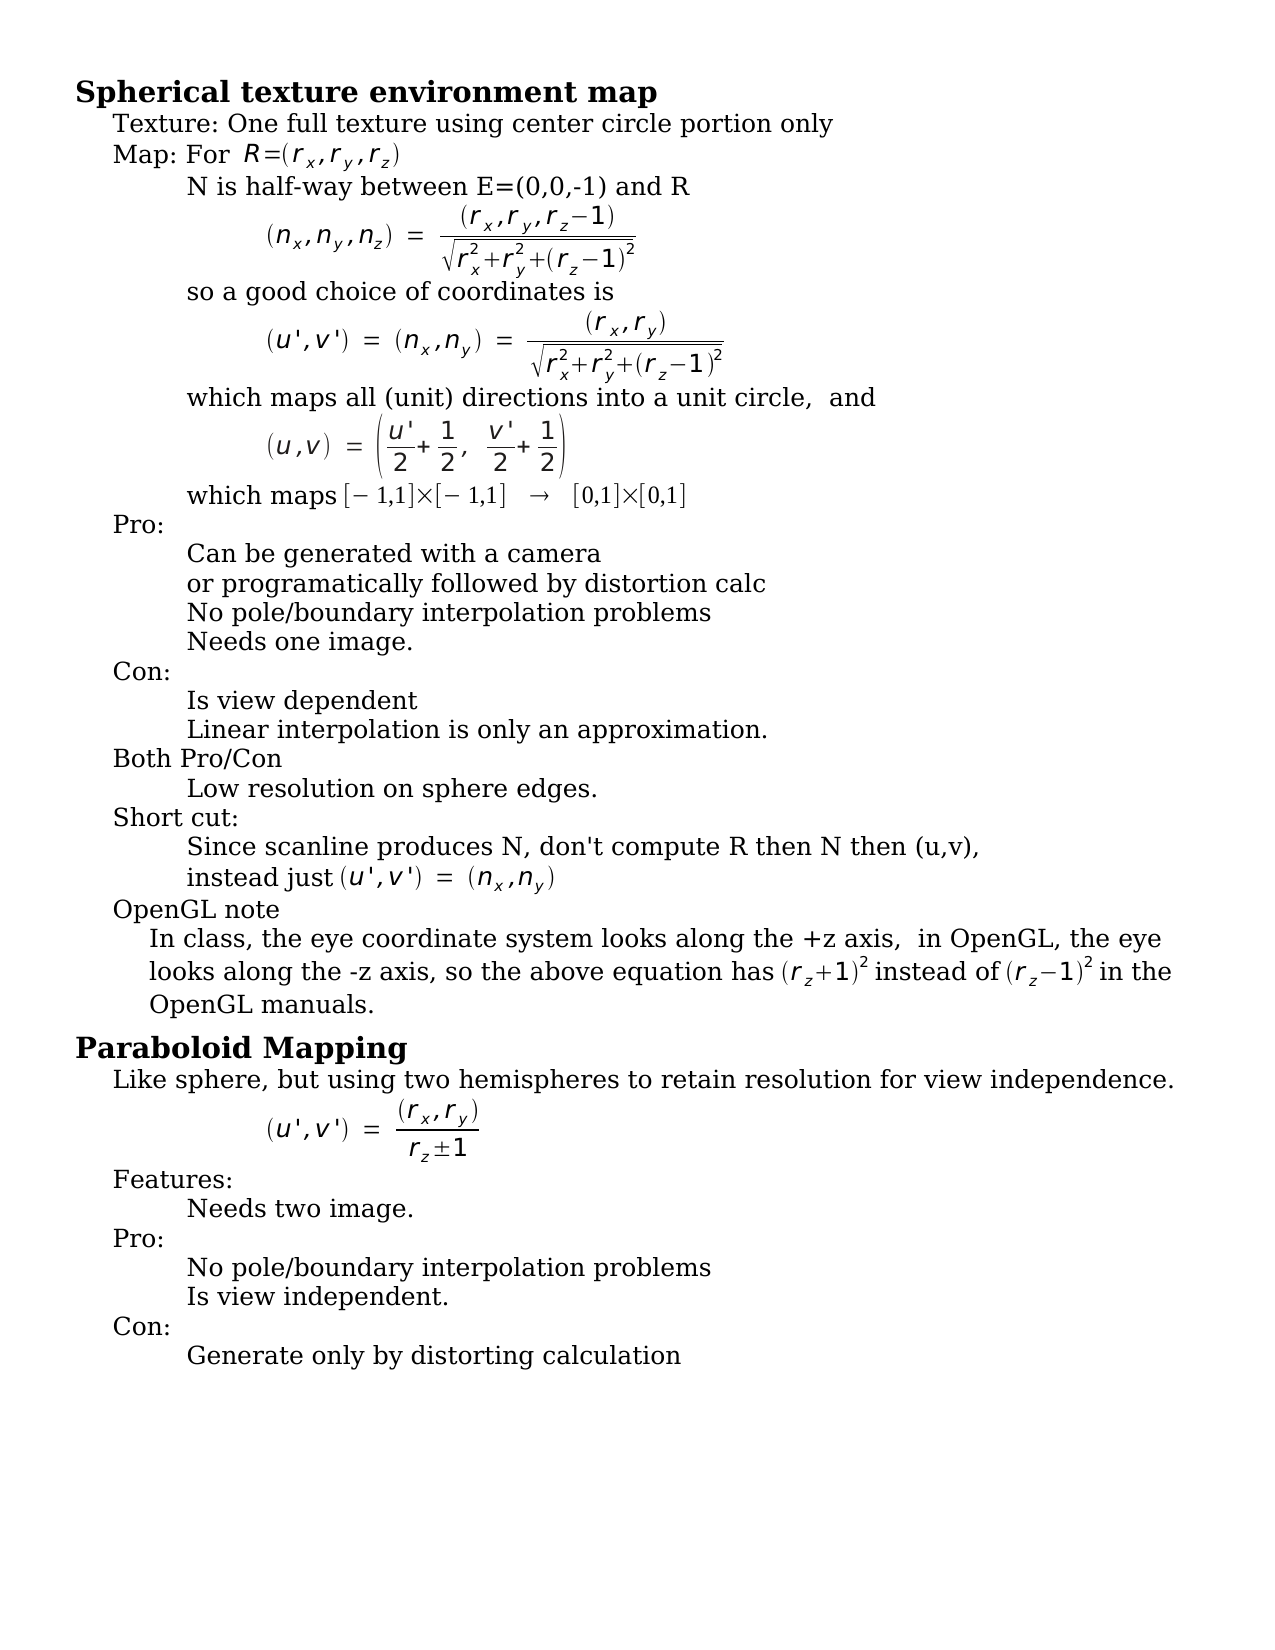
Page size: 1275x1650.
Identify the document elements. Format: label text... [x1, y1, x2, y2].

text which maps all (unit) directions into a unit circle, and [112, 383, 1200, 412]
text Both Pro/Con [112, 744, 1200, 774]
text OpenGL note [112, 895, 1200, 924]
text Is view independent. [112, 1282, 1200, 1312]
text Con: [112, 657, 1200, 686]
text In class, the eye coordinate system looks along the +z axis, in OpenGL, the eye looks along the -z axis, so the above equation hasinstead ofin the OpenGL manuals. [149, 924, 1200, 1019]
text Pro: [112, 1224, 1200, 1253]
text Like sphere, but using two hemispheres to retain resolution for view independence. [112, 1066, 1200, 1095]
text Since scanline produces N, don't compute R then N then (u,v), [112, 832, 1200, 862]
text Con: [112, 1312, 1200, 1341]
subtitle Spherical texture environment map [75, 75, 1200, 109]
text Generate only by distorting calculation [112, 1341, 1200, 1370]
text Short cut: [112, 803, 1200, 832]
text Low resolution on sphere edges. [112, 774, 1200, 803]
text Needs two image. [112, 1194, 1200, 1224]
text N is half-way between E=(0,0,-1) and R [112, 172, 1200, 201]
text which maps [112, 481, 1200, 510]
text Needs one image. [112, 627, 1200, 657]
text Texture: One full texture using center circle portion only [112, 109, 1200, 139]
text Pro: [112, 510, 1200, 539]
text No pole/boundary interpolation problems [112, 598, 1200, 627]
text Can be generated with a camera [112, 539, 1200, 569]
subtitle Paraboloid Mapping [75, 1031, 1200, 1066]
text instead just [112, 862, 1200, 895]
text No pole/boundary interpolation problems [112, 1253, 1200, 1282]
text Features: [112, 1165, 1200, 1194]
text so a good choice of coordinates is [112, 278, 1200, 307]
text or programatically followed by distortion calc [112, 569, 1200, 598]
text Linear interpolation is only an approximation. [112, 715, 1200, 744]
text Is view dependent [112, 686, 1200, 715]
text Map: For [112, 139, 1200, 172]
